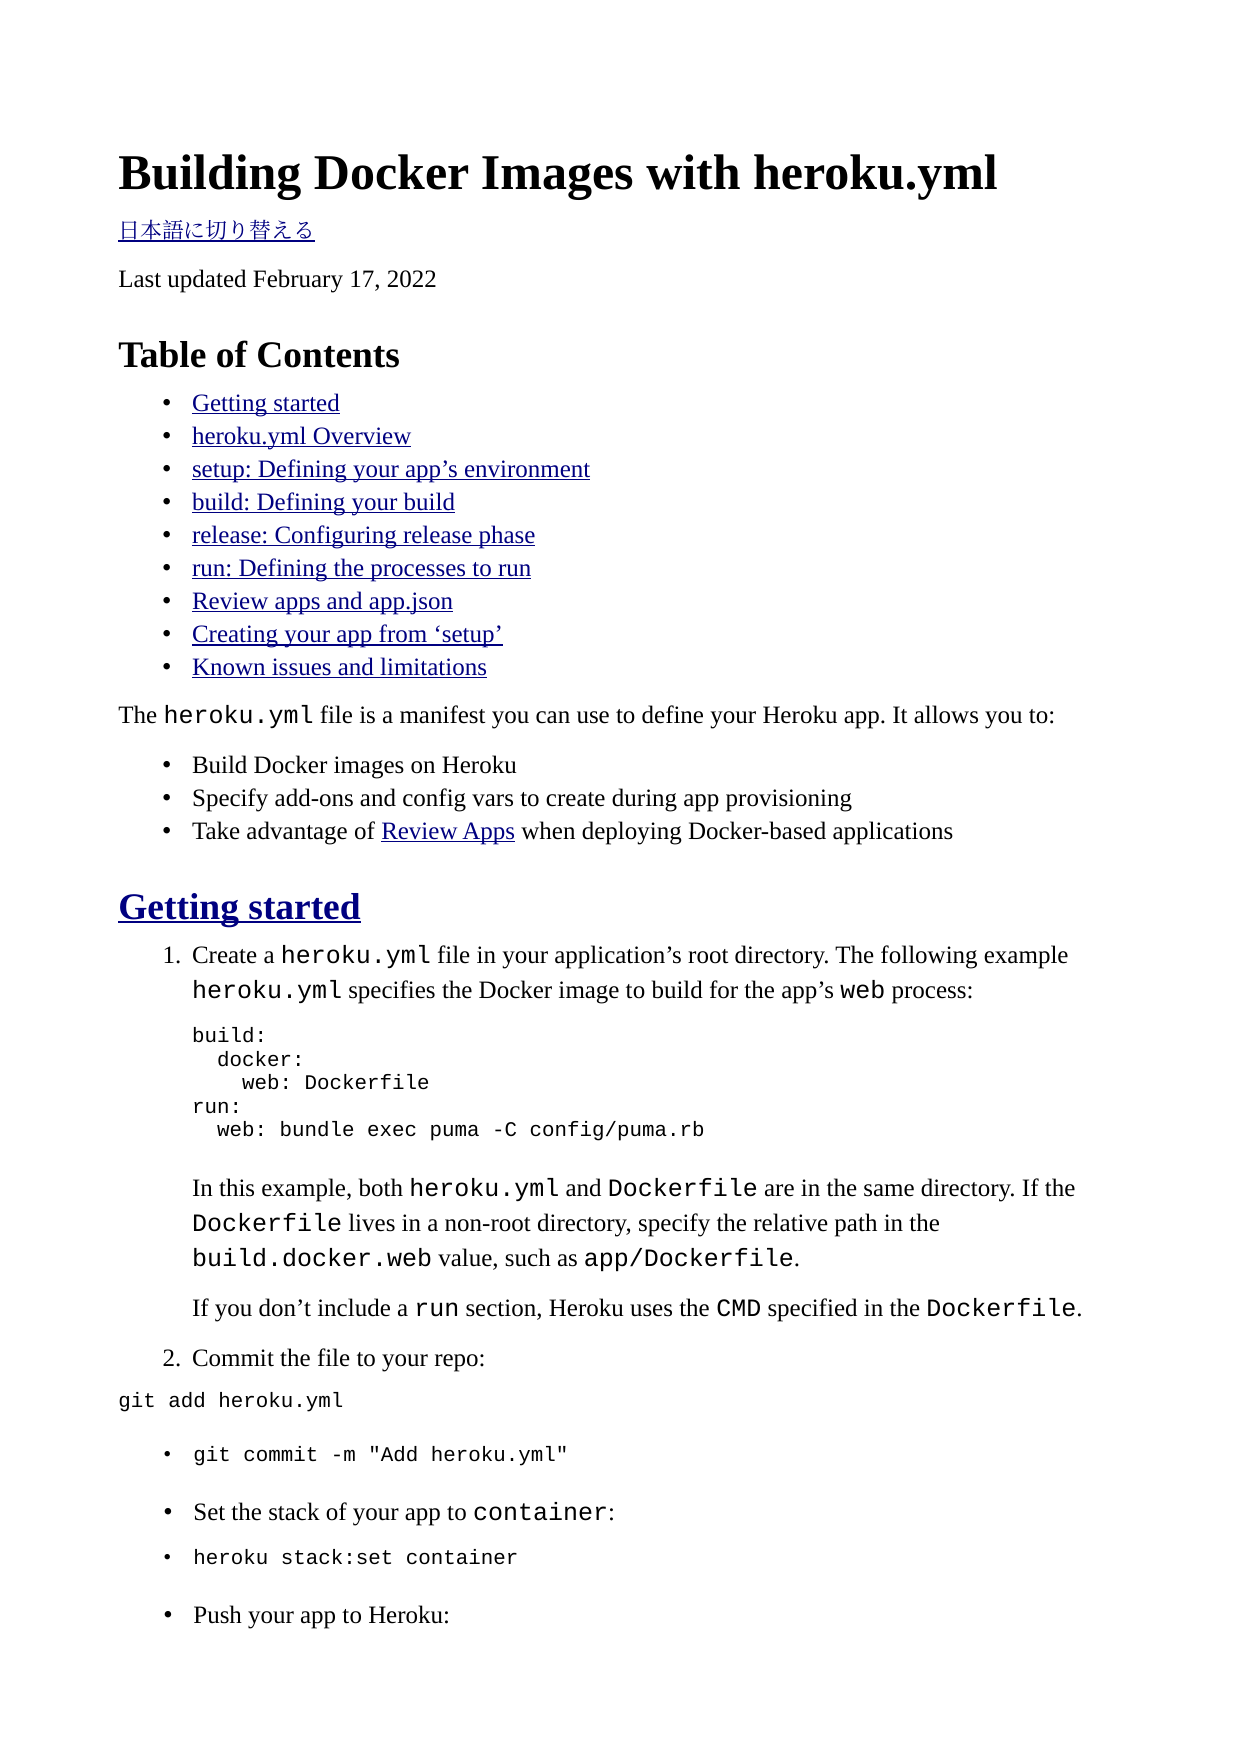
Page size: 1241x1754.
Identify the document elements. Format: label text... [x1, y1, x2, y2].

list Commit the file to your repo: [162, 1343, 1122, 1372]
text Last updated February 17, 2022 [118, 264, 1122, 293]
list git commit -m "Add heroku.yml" [164, 1443, 1122, 1467]
list heroku stack:set container [164, 1547, 1122, 1570]
subtitle Getting started [118, 884, 1122, 927]
list Take advantage of Review Apps when deploying Docker-based applications [162, 816, 1122, 844]
list build: [162, 1025, 1122, 1048]
list Known issues and limitations [162, 652, 1122, 681]
subtitle Building Docker Images with heroku.yml [118, 143, 1122, 201]
list release: Configuring release phase [162, 520, 1122, 549]
text git add heroku.yml [118, 1390, 1122, 1414]
list Creating your app from ‘setup’ [162, 619, 1122, 648]
list run: [162, 1096, 1122, 1119]
list docker: [162, 1048, 1122, 1072]
text The heroku.yml file is a manifest you can use to define your Heroku app. It allows you to: [118, 700, 1122, 731]
list If you don’t include a run section, Heroku uses the CMD specified in the Dockerfile. [162, 1293, 1122, 1324]
list run: Defining the processes to run [162, 553, 1122, 582]
list Build Docker images on Heroku [162, 750, 1122, 778]
list Review apps and app.json [162, 586, 1122, 615]
list web: Dockerfile [162, 1072, 1122, 1096]
list Push your app to Heroku: [164, 1600, 1122, 1628]
list heroku.yml Overview [162, 421, 1122, 450]
list Set the stack of your app to container: [164, 1497, 1122, 1527]
text 日本語に切り替える [118, 213, 1122, 244]
list Specify add-ons and config vars to create during app provisioning [162, 783, 1122, 811]
list In this example, both heroku.yml and Dockerfile are in the same directory. If the Dockerfile lives in a non-root directory, specify the relative path in the build.docker.web value, such as app/Dockerfile. [162, 1173, 1122, 1274]
list web: bundle exec puma -C config/puma.rb [162, 1119, 1122, 1143]
subtitle Table of Contents [118, 332, 1122, 375]
list Getting started [162, 388, 1122, 417]
list Create a heroku.yml file in your application’s root directory. The following example heroku.yml specifies the Docker image to build for the app’s web process: [162, 940, 1122, 1006]
list build: Defining your build [162, 487, 1122, 516]
list setup: Defining your app’s environment [162, 454, 1122, 483]
